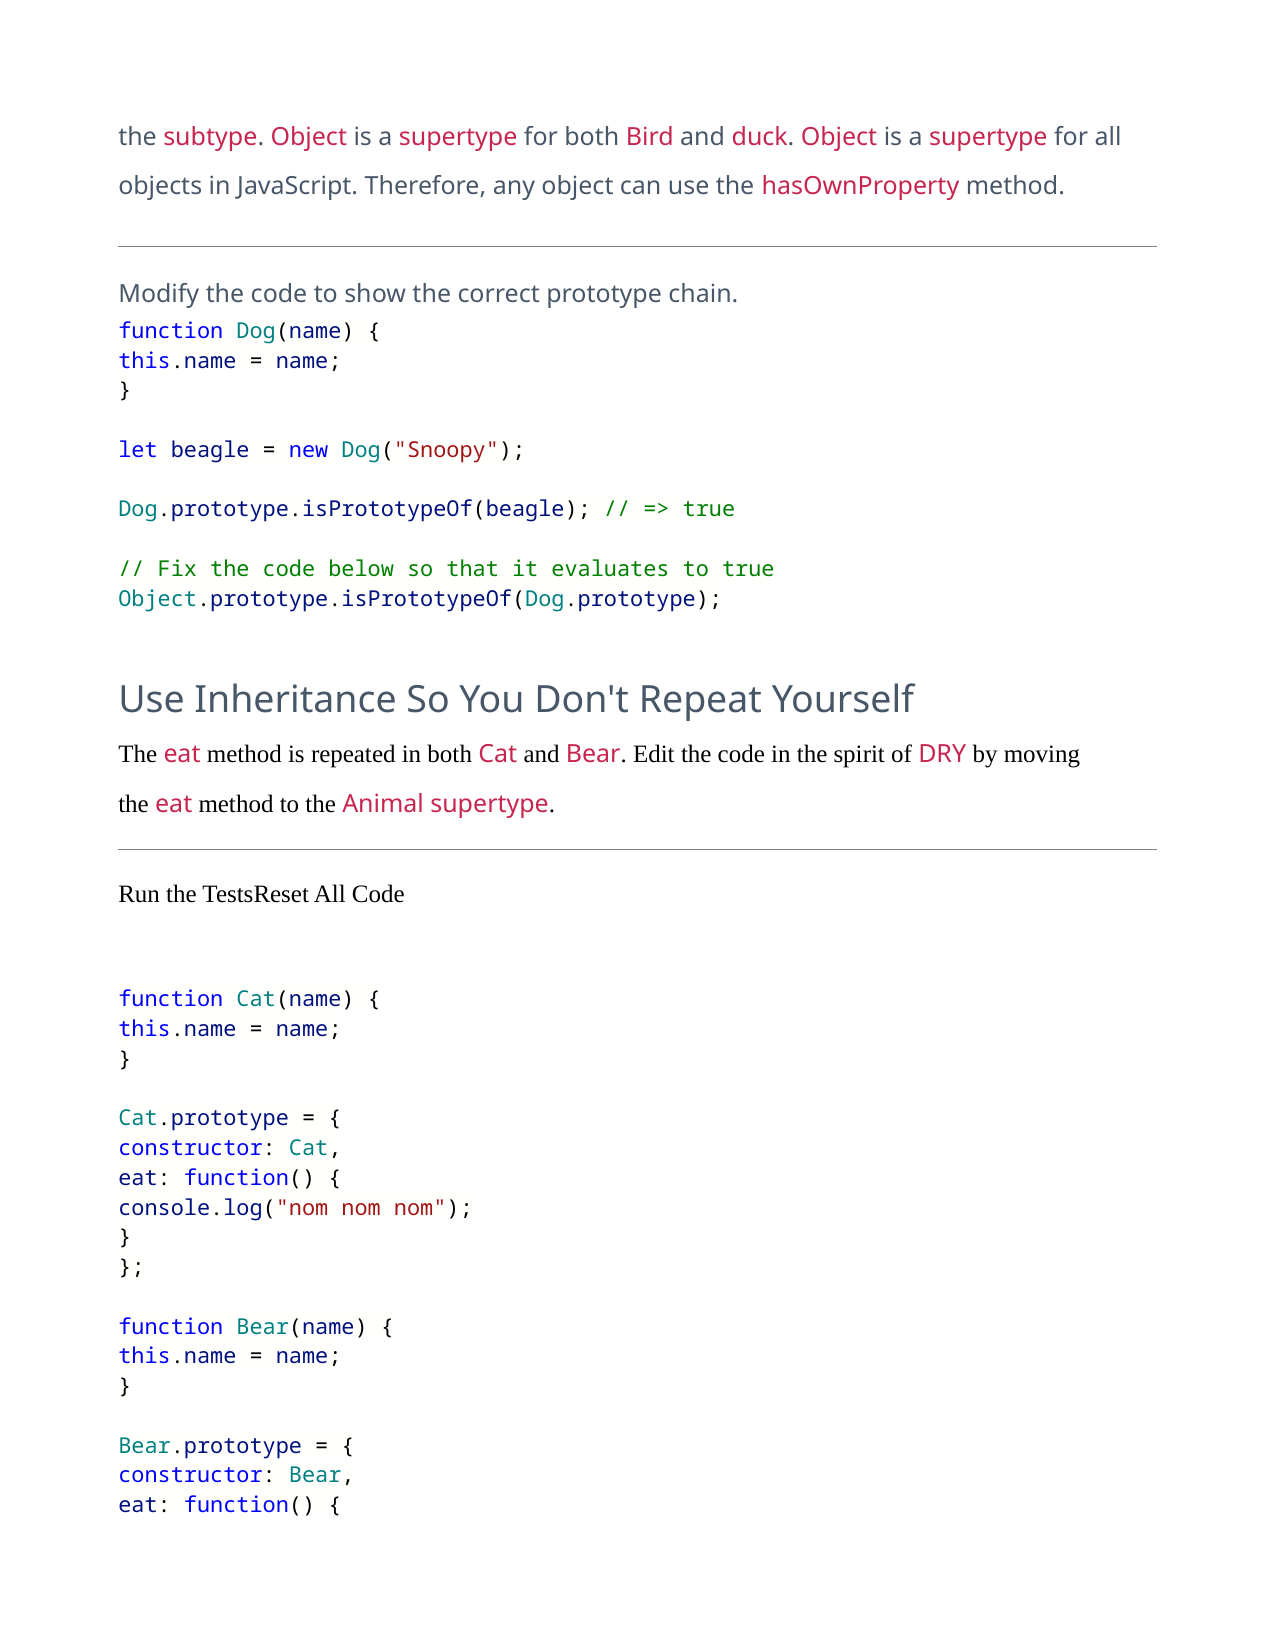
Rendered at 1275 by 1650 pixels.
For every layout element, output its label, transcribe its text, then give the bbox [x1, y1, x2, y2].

text Cat.prototype = { [118, 1102, 1157, 1132]
text Modify the code to show the correct prototype chain. [118, 276, 1157, 310]
text this.name = name; [118, 1340, 1157, 1370]
text Run the TestsReset All Code [118, 879, 1157, 908]
text eat: function() { [118, 1489, 1157, 1519]
text the subtype. Object is a supertype for both Bird and duck. Object is a supertype for all objects in JavaScript. Therefore, any object can use the hasOwnProperty method. [118, 118, 1157, 202]
text Bear.prototype = { [118, 1430, 1157, 1459]
text constructor: Cat, [118, 1132, 1157, 1162]
subtitle Use Inheritance So You Don't Repeat Yourself [118, 672, 1157, 723]
text } [118, 1370, 1157, 1400]
text function Cat(name) { [118, 983, 1157, 1013]
text let beagle = new Dog("Snoopy"); [118, 434, 1157, 464]
text // Fix the code below so that it evaluates to true [118, 553, 1157, 583]
text constructor: Bear, [118, 1459, 1157, 1489]
text this.name = name; [118, 345, 1157, 374]
text Dog.prototype.isPrototypeOf(beagle); // => true [118, 493, 1157, 523]
text } [118, 374, 1157, 404]
text console.log("nom nom nom"); [118, 1192, 1157, 1221]
text }; [118, 1251, 1157, 1281]
text this.name = name; [118, 1013, 1157, 1043]
text function Dog(name) { [118, 315, 1157, 345]
text Object.prototype.isPrototypeOf(Dog.prototype); [118, 583, 1157, 612]
text The eat method is repeated in both Cat and Bear. Edit the code in the spirit of DRY by moving the eat method to the Animal supertype. [118, 736, 1157, 819]
text } [118, 1043, 1157, 1072]
text eat: function() { [118, 1162, 1157, 1192]
text function Bear(name) { [118, 1311, 1157, 1340]
text } [118, 1221, 1157, 1251]
